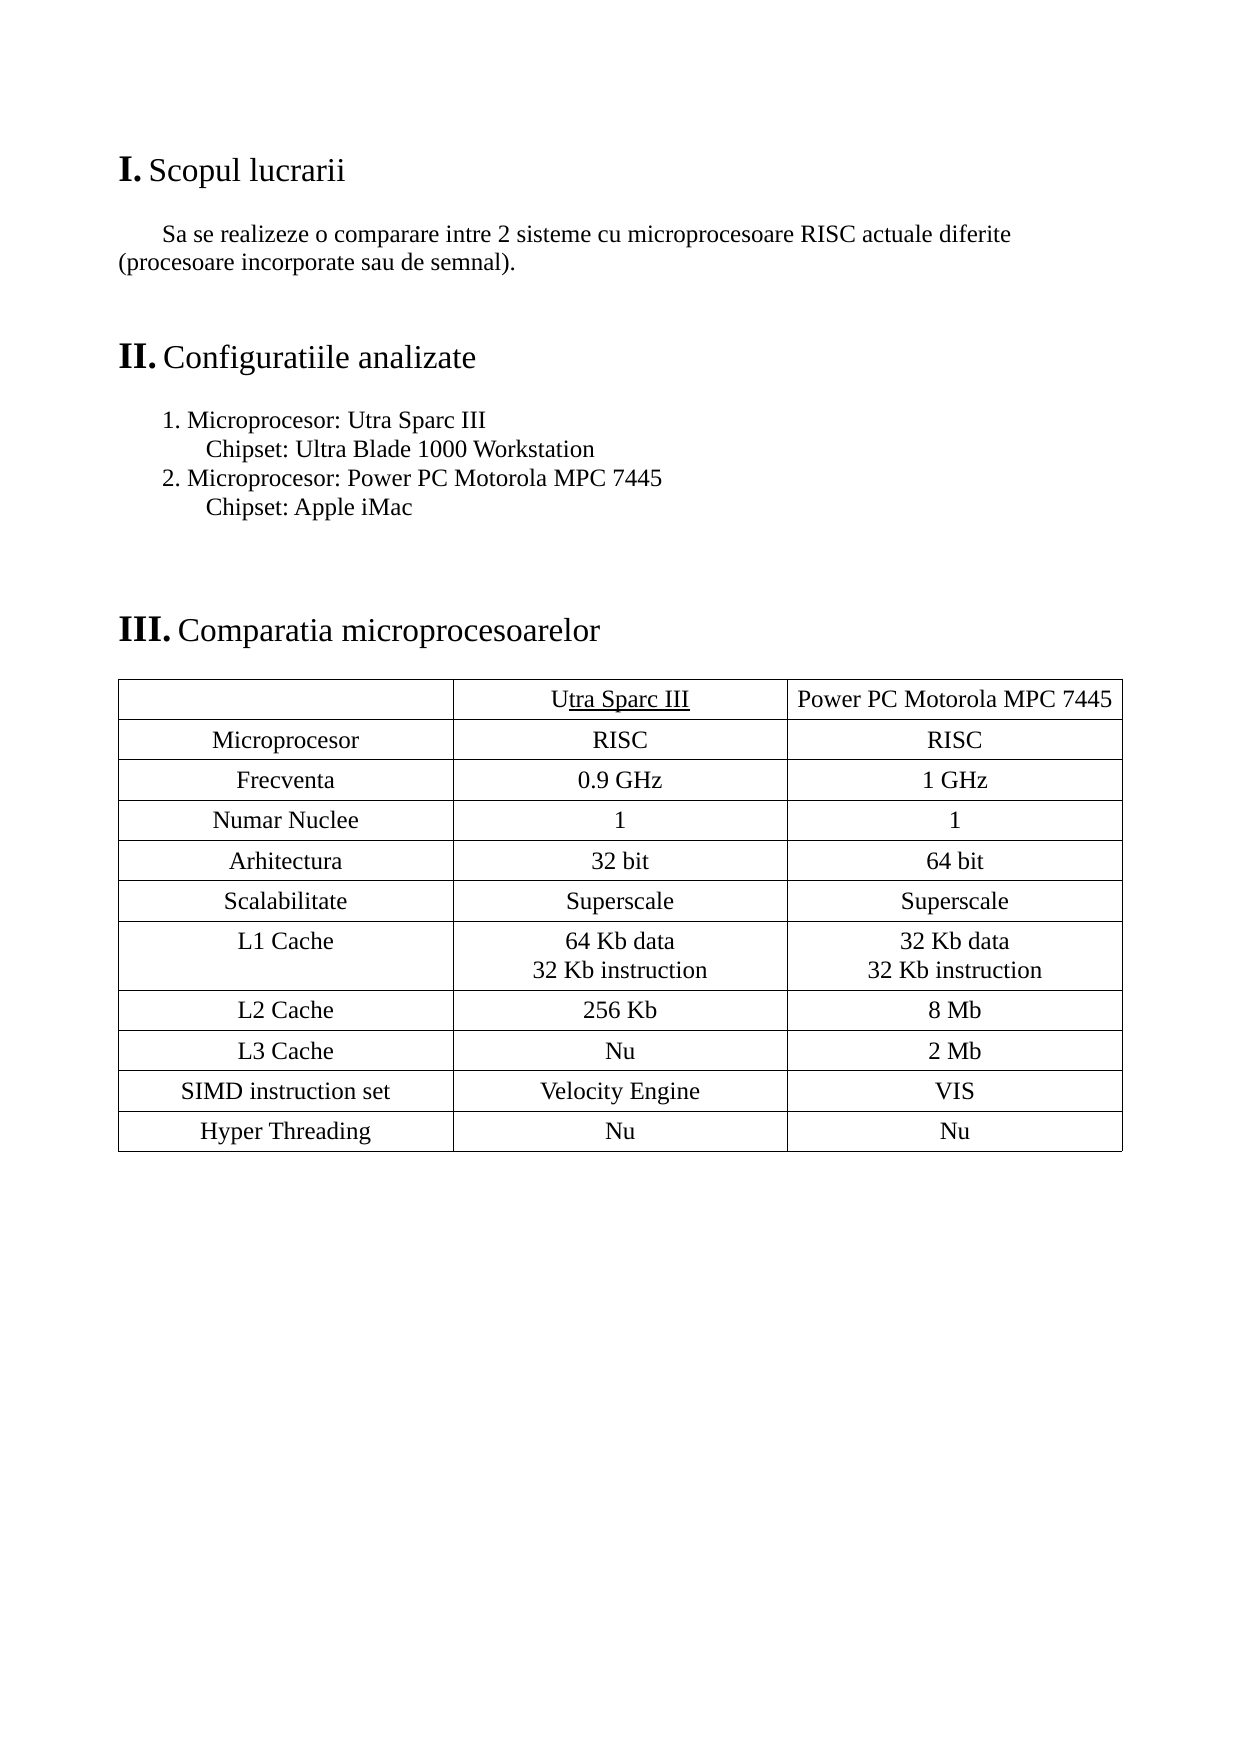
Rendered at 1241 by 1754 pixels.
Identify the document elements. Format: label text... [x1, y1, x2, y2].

table_cell L3 Cache [119, 1031, 453, 1070]
table_cell RISC [788, 720, 1122, 759]
table_cell VIS [788, 1071, 1122, 1111]
text 1. Microprocesor: Utra Sparc III [118, 406, 1122, 434]
text II. Configuratiile analizate [118, 334, 1122, 377]
table_cell Arhitectura [119, 841, 453, 880]
table_cell Superscale [788, 881, 1122, 921]
table_cell Superscale [454, 881, 787, 921]
table_cell 32 Kb data 32 Kb instruction [788, 922, 1122, 990]
table_cell Numar Nuclee [119, 801, 453, 840]
table_header Power PC Motorola MPC 7445 [788, 680, 1122, 719]
table_cell Frecventa [119, 760, 453, 800]
text Chipset: Ultra Blade 1000 Workstation [118, 434, 1122, 463]
text Chipset: Apple iMac [118, 492, 1122, 521]
table_cell SIMD instruction set [119, 1071, 453, 1111]
text 2. Microprocesor: Power PC Motorola MPC 7445 [118, 463, 1122, 492]
table_cell 64 bit [788, 841, 1122, 880]
table_cell Velocity Engine [454, 1071, 787, 1111]
table_cell 2 Mb [788, 1031, 1122, 1070]
table_cell Scalabilitate [119, 881, 453, 921]
text Sa se realizeze o comparare intre 2 sisteme cu microprocesoare RISC actuale diferite (procesoare incorporate sau de semnal). [118, 219, 1122, 276]
table_cell 1 [454, 801, 787, 840]
table_header Utra Sparc III [454, 680, 787, 719]
text I. Scopul lucrarii [118, 147, 1122, 190]
table_cell 1 GHz [788, 760, 1122, 800]
table_cell 64 Kb data 32 Kb instruction [454, 922, 787, 990]
table_cell 256 Kb [454, 991, 787, 1030]
table_cell 32 bit [454, 841, 787, 880]
table_cell Nu [454, 1112, 787, 1151]
table_cell Nu [454, 1031, 787, 1070]
table_cell L1 Cache [119, 922, 453, 990]
table_cell Microprocesor [119, 720, 453, 759]
table_cell Hyper Threading [119, 1112, 453, 1151]
table_cell L2 Cache [119, 991, 453, 1030]
table_header [119, 680, 453, 719]
table_cell Nu [788, 1112, 1122, 1151]
table_cell RISC [454, 720, 787, 759]
table_cell 1 [788, 801, 1122, 840]
text III. Comparatia microprocesoarelor [118, 607, 1122, 650]
table_cell 8 Mb [788, 991, 1122, 1030]
table_cell 0.9 GHz [454, 760, 787, 800]
